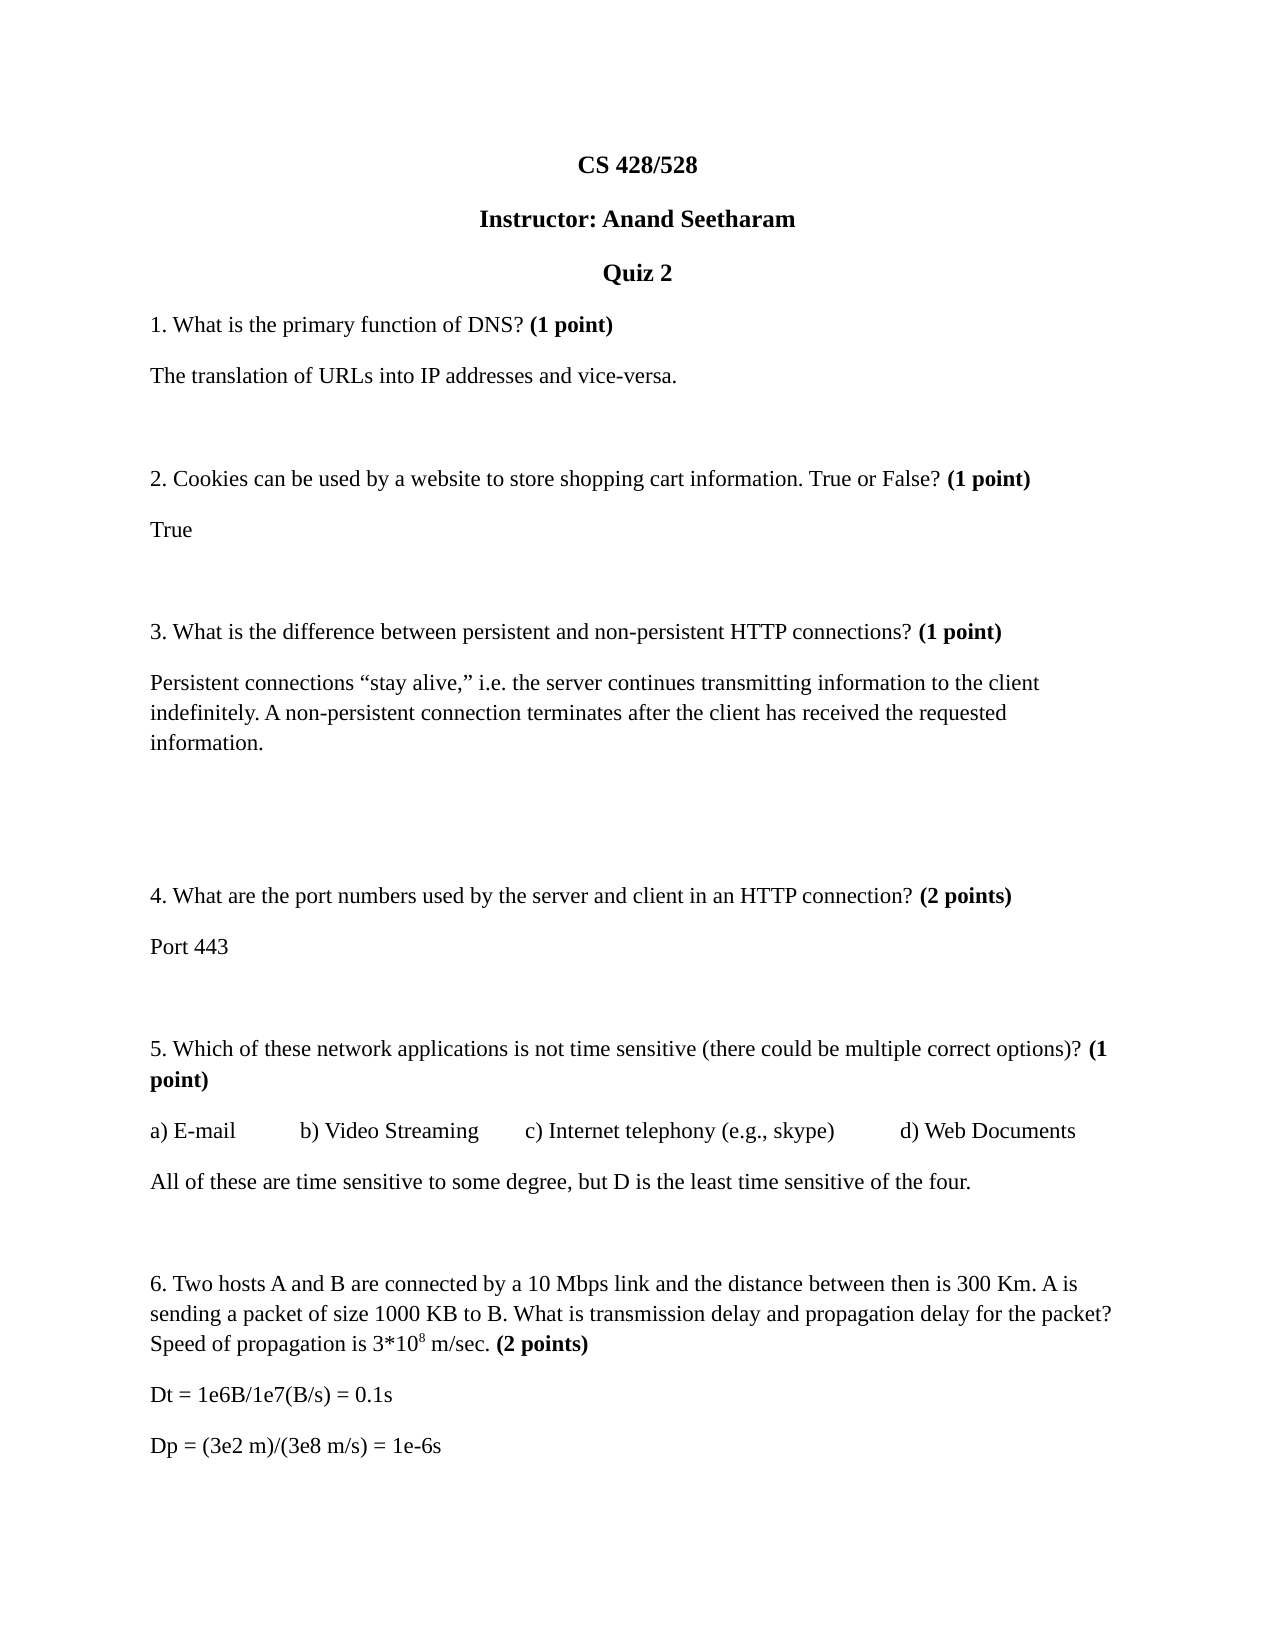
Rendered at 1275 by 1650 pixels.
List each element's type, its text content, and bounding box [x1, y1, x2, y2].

text Persistent connections “stay alive,” i.e. the server continues transmitting information to the client indefinitely. A non-persistent connection terminates after the client has received the requested information. [150, 669, 1125, 756]
text Quiz 2 [150, 258, 1125, 286]
text Port 443 [150, 933, 1125, 960]
text 1. What is the primary function of DNS? (1 point) [150, 312, 1125, 338]
text The translation of URLs into IP addresses and vice-versa. [150, 363, 1125, 389]
text 5. Which of these network applications is not time sensitive (there could be multiple correct options)? (1 point) [150, 1036, 1125, 1092]
text 6. Two hosts A and B are connected by a 10 Mbps link and the distance between then is 300 Km. A is sending a packet of size 1000 KB to B. What is transmission delay and propagation delay for the packet? Speed of propagation is 3*108 m/sec. (2 points) [150, 1270, 1125, 1357]
text a) E-mail b) Video Streaming c) Internet telephony (e.g., skype) d) Web Documents [150, 1117, 1125, 1143]
text All of these are time sensitive to some degree, but D is the least time sensitive of the four. [150, 1168, 1125, 1194]
text Dp = (3e2 m)/(3e8 m/s) = 1e-6s [150, 1432, 1125, 1459]
text 3. What is the difference between persistent and non-persistent HTTP connections? (1 point) [150, 618, 1125, 644]
text Instructor: Anand Seetharam [150, 204, 1125, 233]
text Dt = 1e6B/1e7(B/s) = 0.1s [150, 1381, 1125, 1408]
text 4. What are the port numbers used by the server and client in an HTTP connection? (2 points) [150, 882, 1125, 909]
text True [150, 516, 1125, 542]
text 2. Cookies can be used by a website to store shopping cart information. True or False? (1 point) [150, 465, 1125, 491]
text CS 428/528 [150, 150, 1125, 179]
